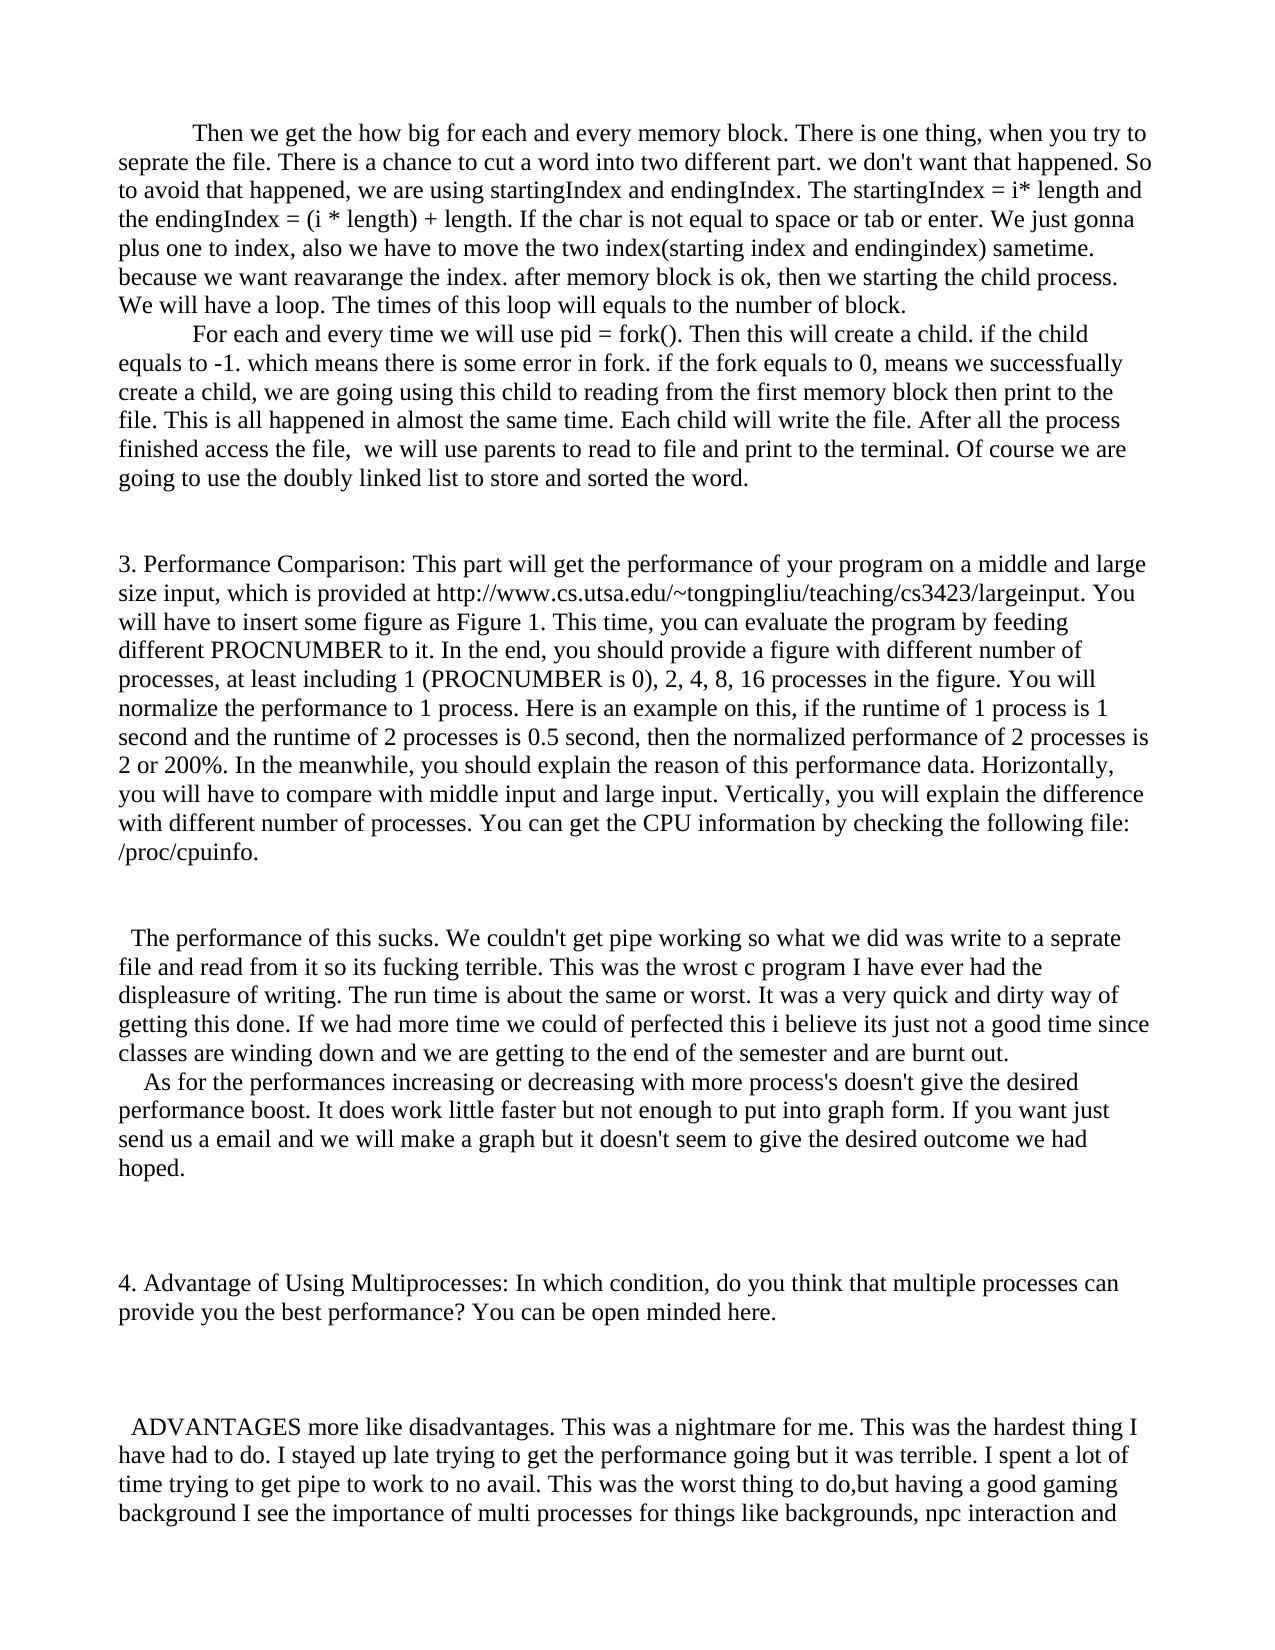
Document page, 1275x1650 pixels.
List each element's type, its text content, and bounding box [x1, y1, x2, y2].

text For each and every time we will use pid = fork(). Then this will create a child. if the child equals to -1. which means there is some error in fork. if the fork equals to 0, means we successfually create a child, we are going using this child to reading from the first memory block then print to the file. This is all happened in almost the same time. Each child will write the file. After all the process finished access the file, we will use parents to read to file and print to the terminal. Of course we are going to use the doubly linked list to store and sorted the word. [118, 319, 1157, 492]
text 4. Advantage of Using Multiprocesses: In which condition, do you think that multiple processes can provide you the best performance? You can be open minded here. [118, 1268, 1157, 1326]
text ADVANTAGES more like disadvantages. This was a nightmare for me. This was the hardest thing I have had to do. I stayed up late trying to get the performance going but it was terrible. I spent a lot of time trying to get pipe to work to no avail. This was the worst thing to do,but having a good gaming background I see the importance of multi processes for things like backgrounds, npc interaction and [118, 1412, 1157, 1527]
text The performance of this sucks. We couldn't get pipe working so what we did was write to a seprate file and read from it so its fucking terrible. This was the wrost c program I have ever had the displeasure of writing. The run time is about the same or worst. It was a very quick and dirty way of getting this done. If we had more time we could of perfected this i believe its just not a good time since classes are winding down and we are getting to the end of the semester and are burnt out. [118, 923, 1157, 1067]
text Then we get the how big for each and every memory block. There is one thing, when you try to seprate the file. There is a chance to cut a word into two different part. we don't want that happened. So to avoid that happened, we are using startingIndex and endingIndex. The startingIndex = i* length and the endingIndex = (i * length) + length. If the char is not equal to space or tab or enter. We just gonna plus one to index, also we have to move the two index(starting index and endingindex) sametime. because we want reavarange the index. after memory block is ok, then we starting the child process. We will have a loop. The times of this loop will equals to the number of block. [118, 118, 1157, 319]
text As for the performances increasing or decreasing with more process's doesn't give the desired performance boost. It does work little faster but not enough to put into graph form. If you want just send us a email and we will make a graph but it doesn't seem to give the desired outcome we had hoped. [118, 1067, 1157, 1182]
text 3. Performance Comparison: This part will get the performance of your program on a middle and large size input, which is provided at http://www.cs.utsa.edu/~tongpingliu/teaching/cs3423/largeinput. You will have to insert some figure as Figure 1. This time, you can evaluate the program by feeding different PROCNUMBER to it. In the end, you should provide a figure with different number of processes, at least including 1 (PROCNUMBER is 0), 2, 4, 8, 16 processes in the figure. You will normalize the performance to 1 process. Here is an example on this, if the runtime of 1 process is 1 second and the runtime of 2 processes is 0.5 second, then the normalized performance of 2 processes is 2 or 200%. In the meanwhile, you should explain the reason of this performance data. Horizontally, you will have to compare with middle input and large input. Vertically, you will explain the difference with different number of processes. You can get the CPU information by checking the following file: /proc/cpuinfo. [118, 549, 1157, 866]
